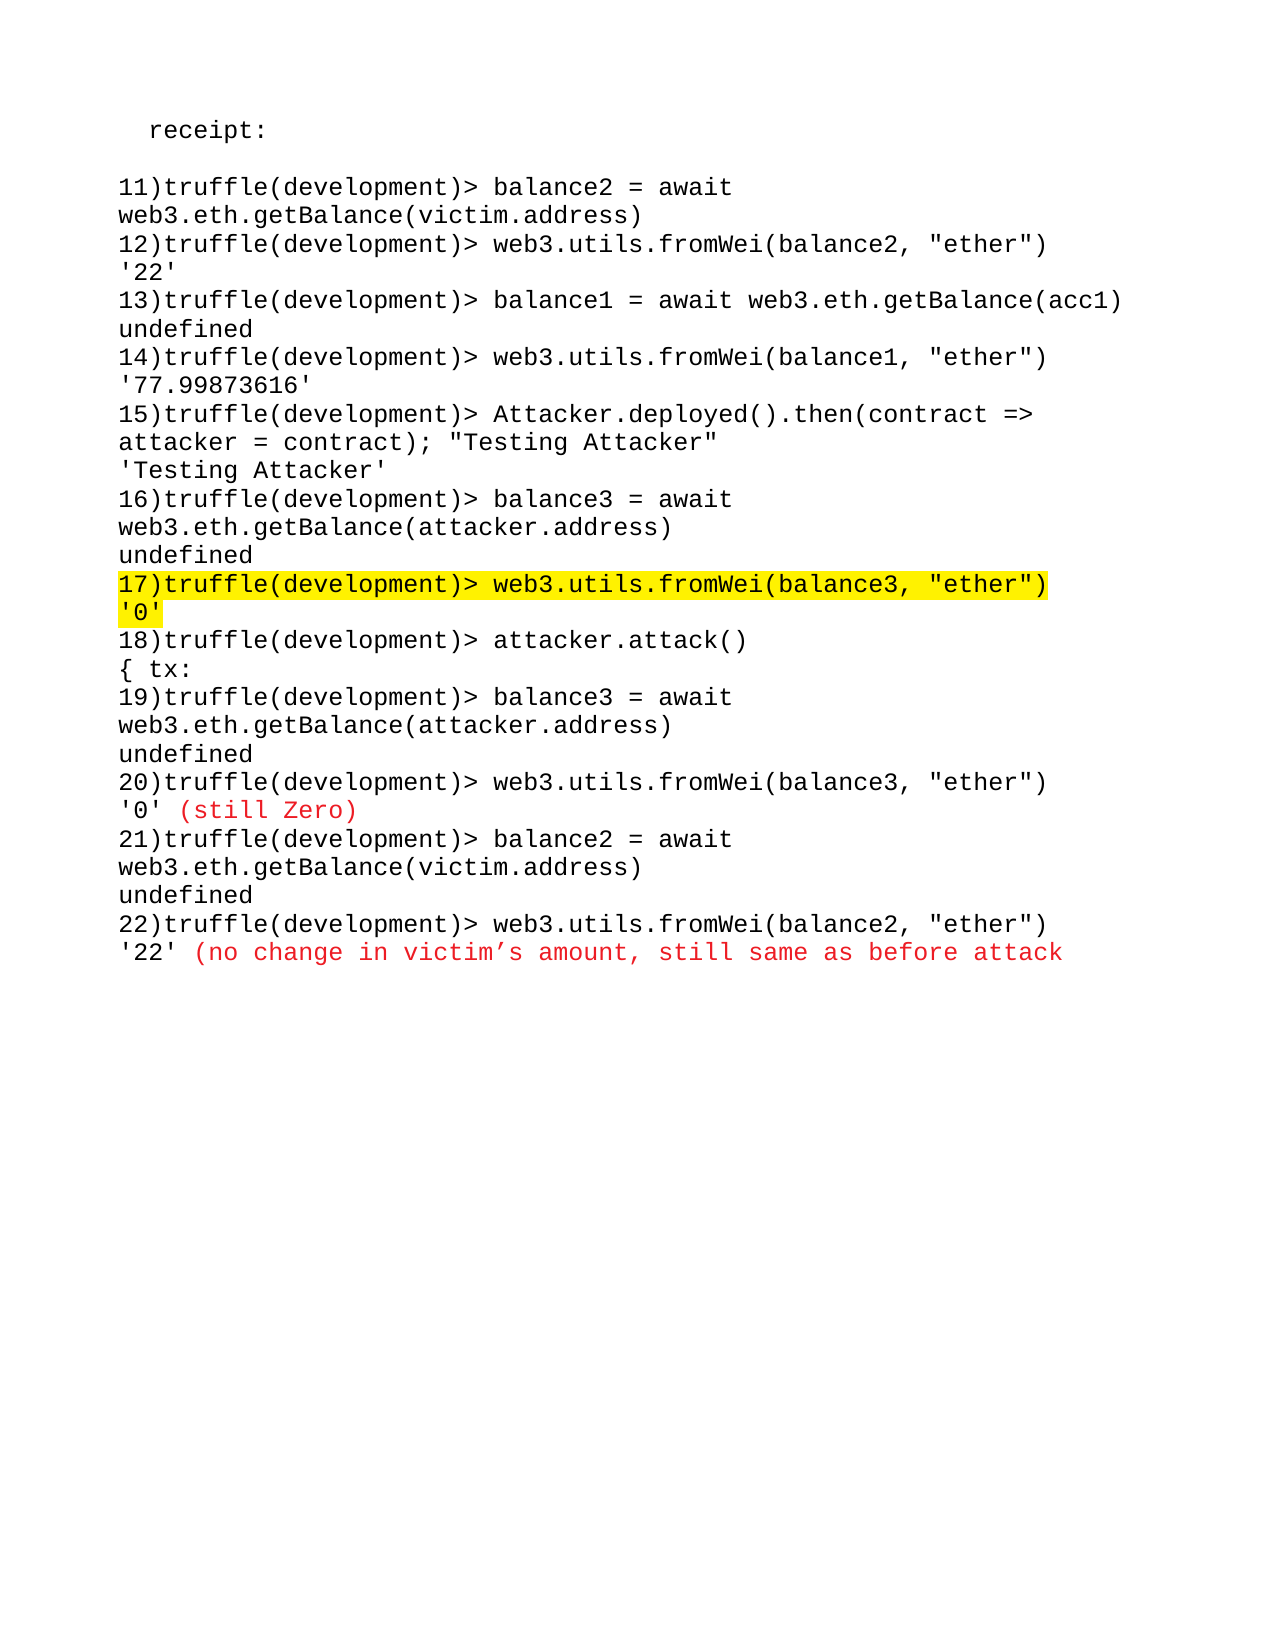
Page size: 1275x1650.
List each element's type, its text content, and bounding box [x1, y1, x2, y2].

text undefined [118, 883, 1157, 911]
text '22' [118, 260, 1157, 288]
text 14)truffle(development)> web3.utils.fromWei(balance1, "ether") [118, 345, 1157, 373]
text 12)truffle(development)> web3.utils.fromWei(balance2, "ether") [118, 231, 1157, 260]
text 'Testing Attacker' [118, 458, 1157, 486]
text 18)truffle(development)> attacker.attack() [118, 628, 1157, 656]
text undefined [118, 316, 1157, 345]
text 13)truffle(development)> balance1 = await web3.eth.getBalance(acc1) [118, 288, 1157, 316]
text undefined [118, 741, 1157, 770]
text undefined [118, 543, 1157, 571]
text '77.99873616' [118, 373, 1157, 401]
text '0' (still Zero) [118, 798, 1157, 826]
text 19)truffle(development)> balance3 = await web3.eth.getBalance(attacker.address) [118, 685, 1157, 741]
text 22)truffle(development)> web3.utils.fromWei(balance2, "ether") [118, 911, 1157, 940]
text 15)truffle(development)> Attacker.deployed().then(contract => attacker = contract); "Testing Attacker" [118, 401, 1157, 458]
text 20)truffle(development)> web3.utils.fromWei(balance3, "ether") [118, 770, 1157, 798]
text 21)truffle(development)> balance2 = await web3.eth.getBalance(victim.address) [118, 826, 1157, 883]
text 17)truffle(development)> web3.utils.fromWei(balance3, "ether") [118, 571, 1157, 600]
text 16)truffle(development)> balance3 = await web3.eth.getBalance(attacker.address) [118, 486, 1157, 543]
text '0' [118, 600, 1157, 628]
text { tx: [118, 656, 1157, 685]
text 11)truffle(development)> balance2 = await web3.eth.getBalance(victim.address) [118, 175, 1157, 231]
text receipt: [118, 118, 1157, 146]
text '22' (no change in victim’s amount, still same as before attack [118, 940, 1157, 968]
